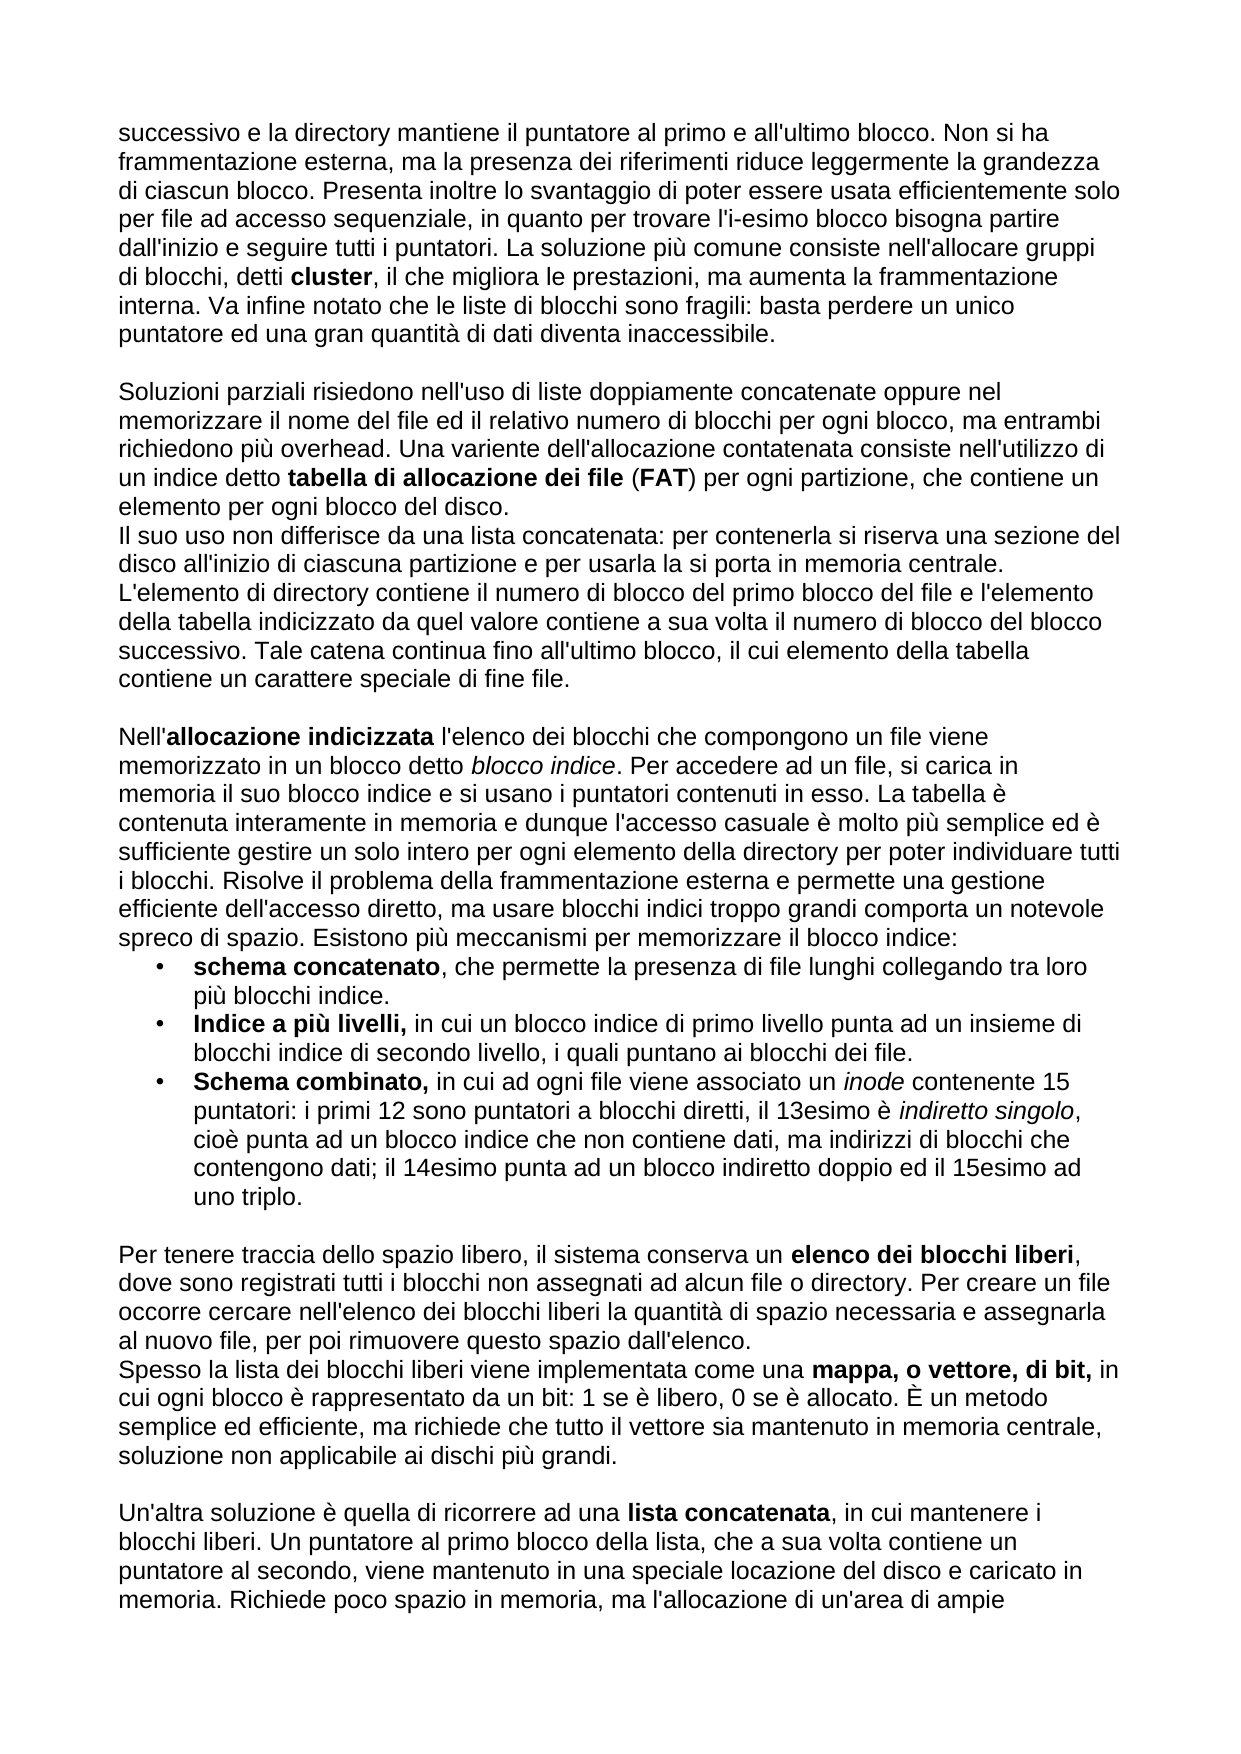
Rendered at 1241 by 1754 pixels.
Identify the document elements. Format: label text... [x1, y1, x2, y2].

text Spesso la lista dei blocchi liberi viene implementata come una mappa, o vettore, di bit, in cui ogni blocco è rappresentato da un bit: 1 se è libero, 0 se è allocato. È un metodo semplice ed efficiente, ma richiede che tutto il vettore sia mantenuto in memoria centrale, soluzione non applicabile ai dischi più grandi. [118, 1355, 1122, 1470]
text Soluzioni parziali risiedono nell'uso di liste doppiamente concatenate oppure nel memorizzare il nome del file ed il relativo numero di blocchi per ogni blocco, ma entrambi richiedono più overhead. Una variente dell'allocazione contatenata consiste nell'utilizzo di un indice detto tabella di allocazione dei file (FAT) per ogni partizione, che contiene un elemento per ogni blocco del disco. [118, 377, 1122, 521]
list Schema combinato, in cui ad ogni file viene associato un inode contenente 15 puntatori: i primi 12 sono puntatori a blocchi diretti, il 13esimo è indiretto singolo, cioè punta ad un blocco indice che non contiene dati, ma indirizzi di blocchi che contengono dati; il 14esimo punta ad un blocco indiretto doppio ed il 15esimo ad uno triplo. [156, 1067, 1122, 1211]
text Nell'allocazione indicizzata l'elenco dei blocchi che compongono un file viene memorizzato in un blocco detto blocco indice. Per accedere ad un file, si carica in memoria il suo blocco indice e si usano i puntatori contenuti in esso. La tabella è contenuta interamente in memoria e dunque l'accesso casuale è molto più semplice ed è sufficiente gestire un solo intero per ogni elemento della directory per poter individuare tutti i blocchi. Risolve il problema della frammentazione esterna e permette una gestione efficiente dell'accesso diretto, ma usare blocchi indici troppo grandi comporta un notevole spreco di spazio. Esistono più meccanismi per memorizzare il blocco indice: [118, 722, 1122, 952]
text Per tenere traccia dello spazio libero, il sistema conserva un elenco dei blocchi liberi, dove sono registrati tutti i blocchi non assegnati ad alcun file o directory. Per creare un file occorre cercare nell'elenco dei blocchi liberi la quantità di spazio necessaria e assegnarla al nuovo file, per poi rimuovere questo spazio dall'elenco. [118, 1240, 1122, 1355]
list Indice a più livelli, in cui un blocco indice di primo livello punta ad un insieme di blocchi indice di secondo livello, i quali puntano ai blocchi dei file. [156, 1009, 1122, 1067]
list schema concatenato, che permette la presenza di file lunghi collegando tra loro più blocchi indice. [156, 952, 1122, 1009]
text Un'altra soluzione è quella di ricorrere ad una lista concatenata, in cui mantenere i blocchi liberi. Un puntatore al primo blocco della lista, che a sua volta contiene un puntatore al secondo, viene mantenuto in una speciale locazione del disco e caricato in memoria. Richiede poco spazio in memoria, ma l'allocazione di un'area di ampie [118, 1498, 1122, 1613]
text Il suo uso non differisce da una lista concatenata: per contenerla si riserva una sezione del disco all'inizio di ciascuna partizione e per usarla la si porta in memoria centrale. L'elemento di directory contiene il numero di blocco del primo blocco del file e l'elemento della tabella indicizzato da quel valore contiene a sua volta il numero di blocco del blocco successivo. Tale catena continua fino all'ultimo blocco, il cui elemento della tabella contiene un carattere speciale di fine file. [118, 521, 1122, 693]
text successivo e la directory mantiene il puntatore al primo e all'ultimo blocco. Non si ha frammentazione esterna, ma la presenza dei riferimenti riduce leggermente la grandezza di ciascun blocco. Presenta inoltre lo svantaggio di poter essere usata efficientemente solo per file ad accesso sequenziale, in quanto per trovare l'i-esimo blocco bisogna partire dall'inizio e seguire tutti i puntatori. La soluzione più comune consiste nell'allocare gruppi di blocchi, detti cluster, il che migliora le prestazioni, ma aumenta la frammentazione interna. Va infine notato che le liste di blocchi sono fragili: basta perdere un unico puntatore ed una gran quantità di dati diventa inaccessibile. [118, 118, 1122, 348]
